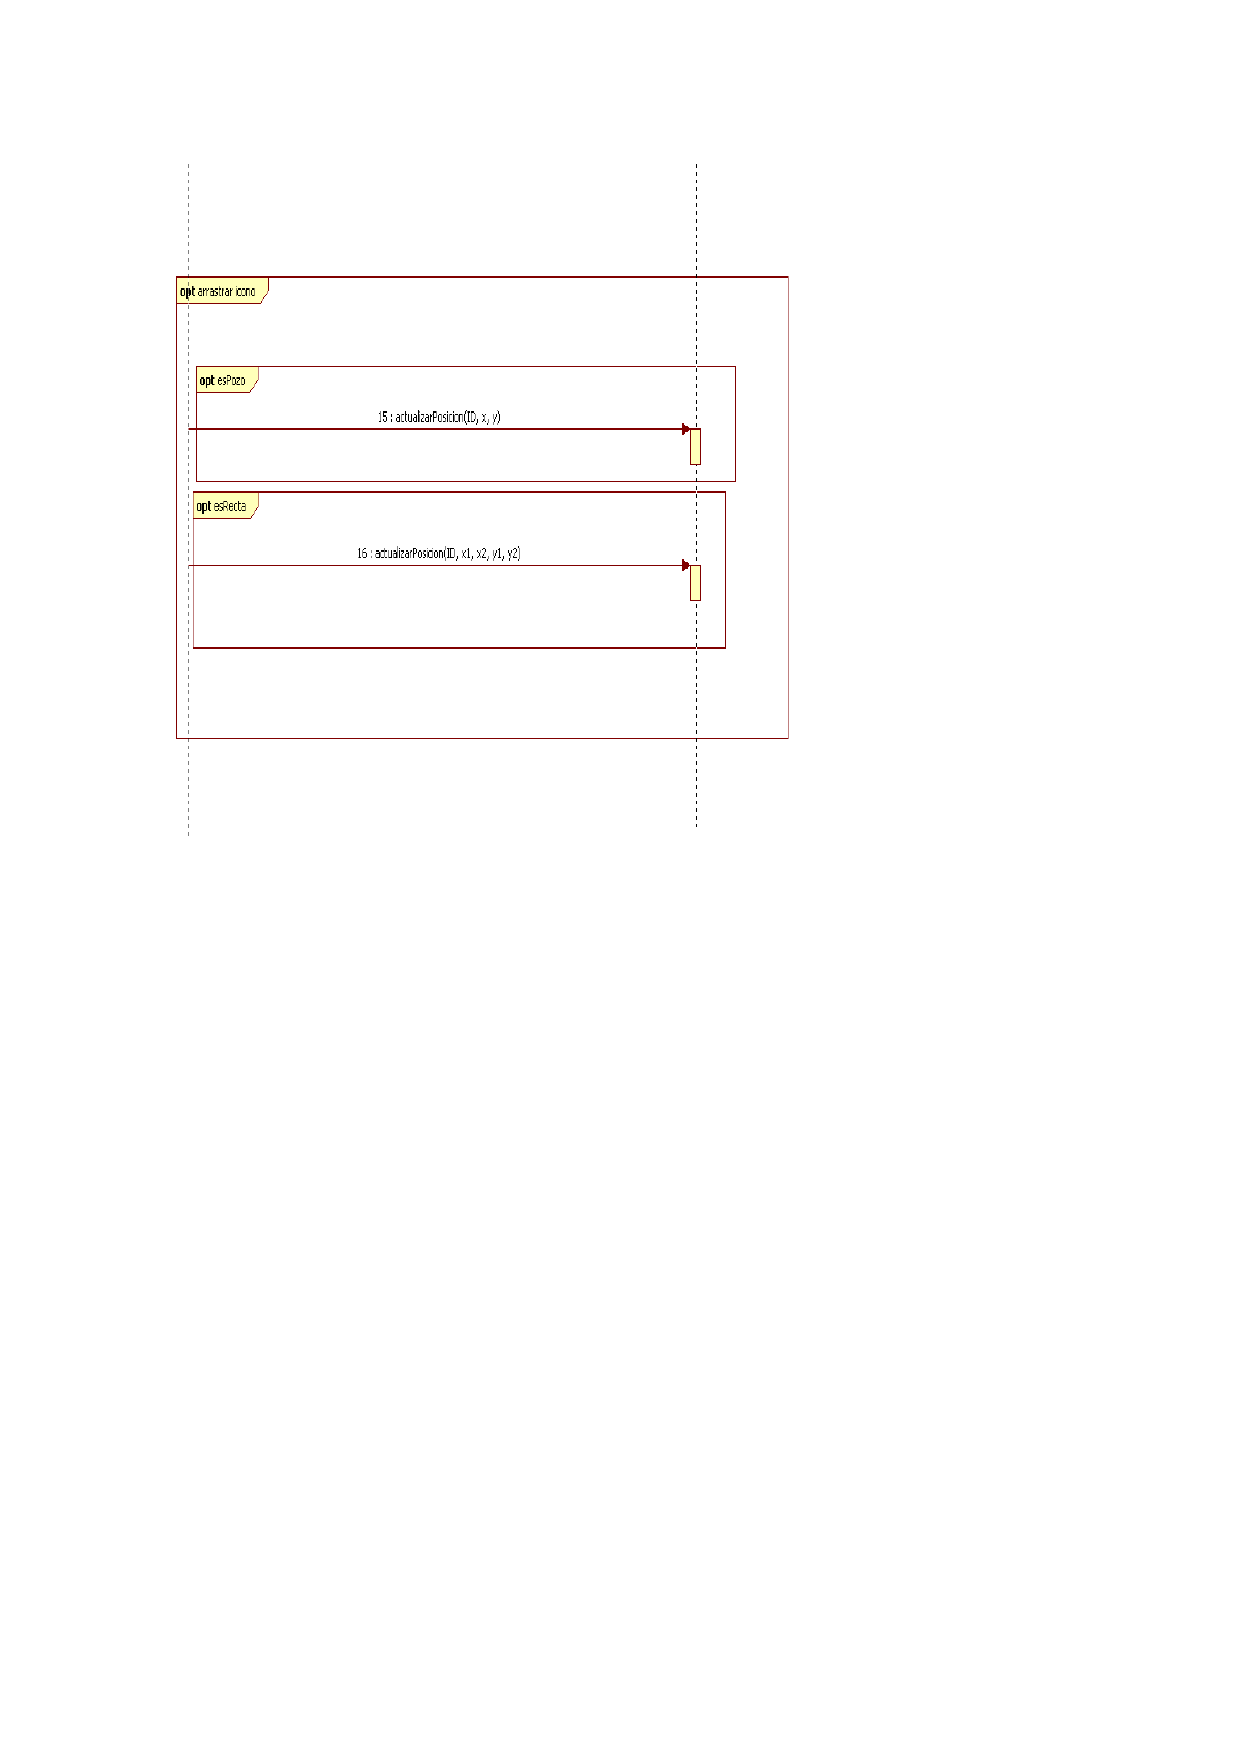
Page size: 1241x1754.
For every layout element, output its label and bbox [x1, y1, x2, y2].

picture [128, 163, 1240, 860]
